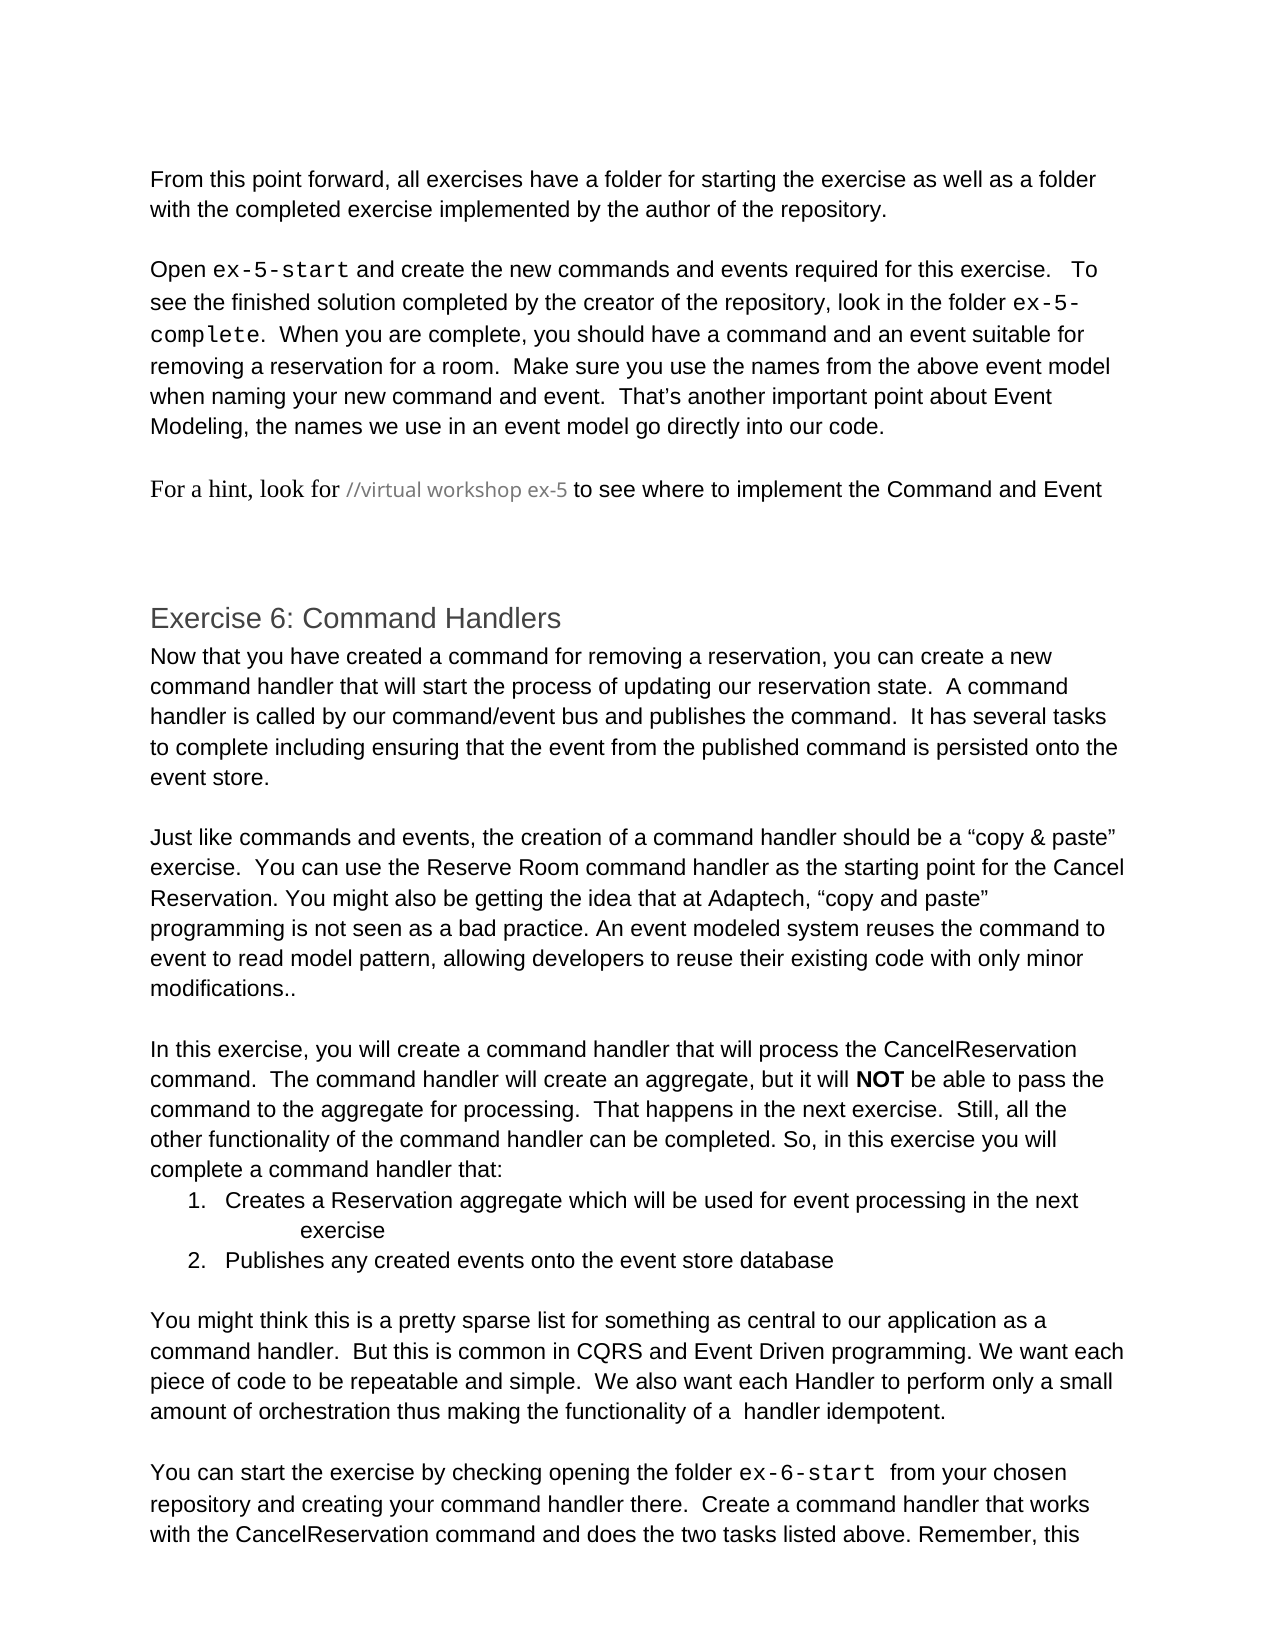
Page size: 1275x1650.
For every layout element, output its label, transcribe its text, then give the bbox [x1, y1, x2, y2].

list Publishes any created events onto the event store database [187, 1247, 1125, 1273]
text For a hint, look for //virtual workshop ex-5 to see where to implement the Command and Event [150, 474, 1125, 503]
text Now that you have created a command for removing a reservation, you can create a new command handler that will start the process of updating our reservation state. A command handler is called by our command/event bus and publishes the command. It has several tasks to complete including ensuring that the event from the published command is persisted onto the event store. [150, 643, 1125, 790]
text You can start the exercise by checking opening the folder ex-6-start from your chosen repository and creating your command handler there. Create a command handler that works with the CancelReservation command and does the two tasks listed above. Remember, this [150, 1458, 1125, 1547]
text In this exercise, you will create a command handler that will process the CancelReservation command. The command handler will create an aggregate, but it will NOT be able to pass the command to the aggregate for processing. That happens in the next exercise. Still, all the other functionality of the command handler can be completed. So, in this exercise you will complete a command handler that: [150, 1036, 1125, 1183]
text Exercise 6: Command Handlers [150, 601, 1125, 634]
text Just like commands and events, the creation of a command handler should be a “copy & paste” exercise. You can use the Reserve Room command handler as the starting point for the Cancel Reservation. You might also be getting the idea that at Adaptech, “copy and paste” programming is not seen as a bad practice. An event modeled system reuses the command to event to read model pattern, allowing developers to reuse their existing code with only minor modifications.. [150, 824, 1125, 1002]
text Open ex-5-start and create the new commands and events required for this exercise. To see the finished solution completed by the creator of the repository, look in the folder ex-5-complete. When you are complete, you should have a command and an event suitable for removing a reservation for a room. Make sure you use the names from the above event model when naming your new command and event. That’s another important point about Event Modeling, the names we use in an event model go directly into our code. [150, 256, 1125, 439]
text From this point forward, all exercises have a folder for starting the exercise as well as a folder with the completed exercise implemented by the author of the repository. [150, 166, 1125, 222]
text You might think this is a pretty sparse list for something as central to our application as a command handler. But this is common in CQRS and Event Driven programming. We want each piece of code to be repeatable and simple. We also want each Handler to perform only a small amount of orchestration thus making the functionality of a handler idempotent. [150, 1307, 1125, 1424]
list Creates a Reservation aggregate which will be used for event processing in the next exercise [187, 1187, 1125, 1243]
